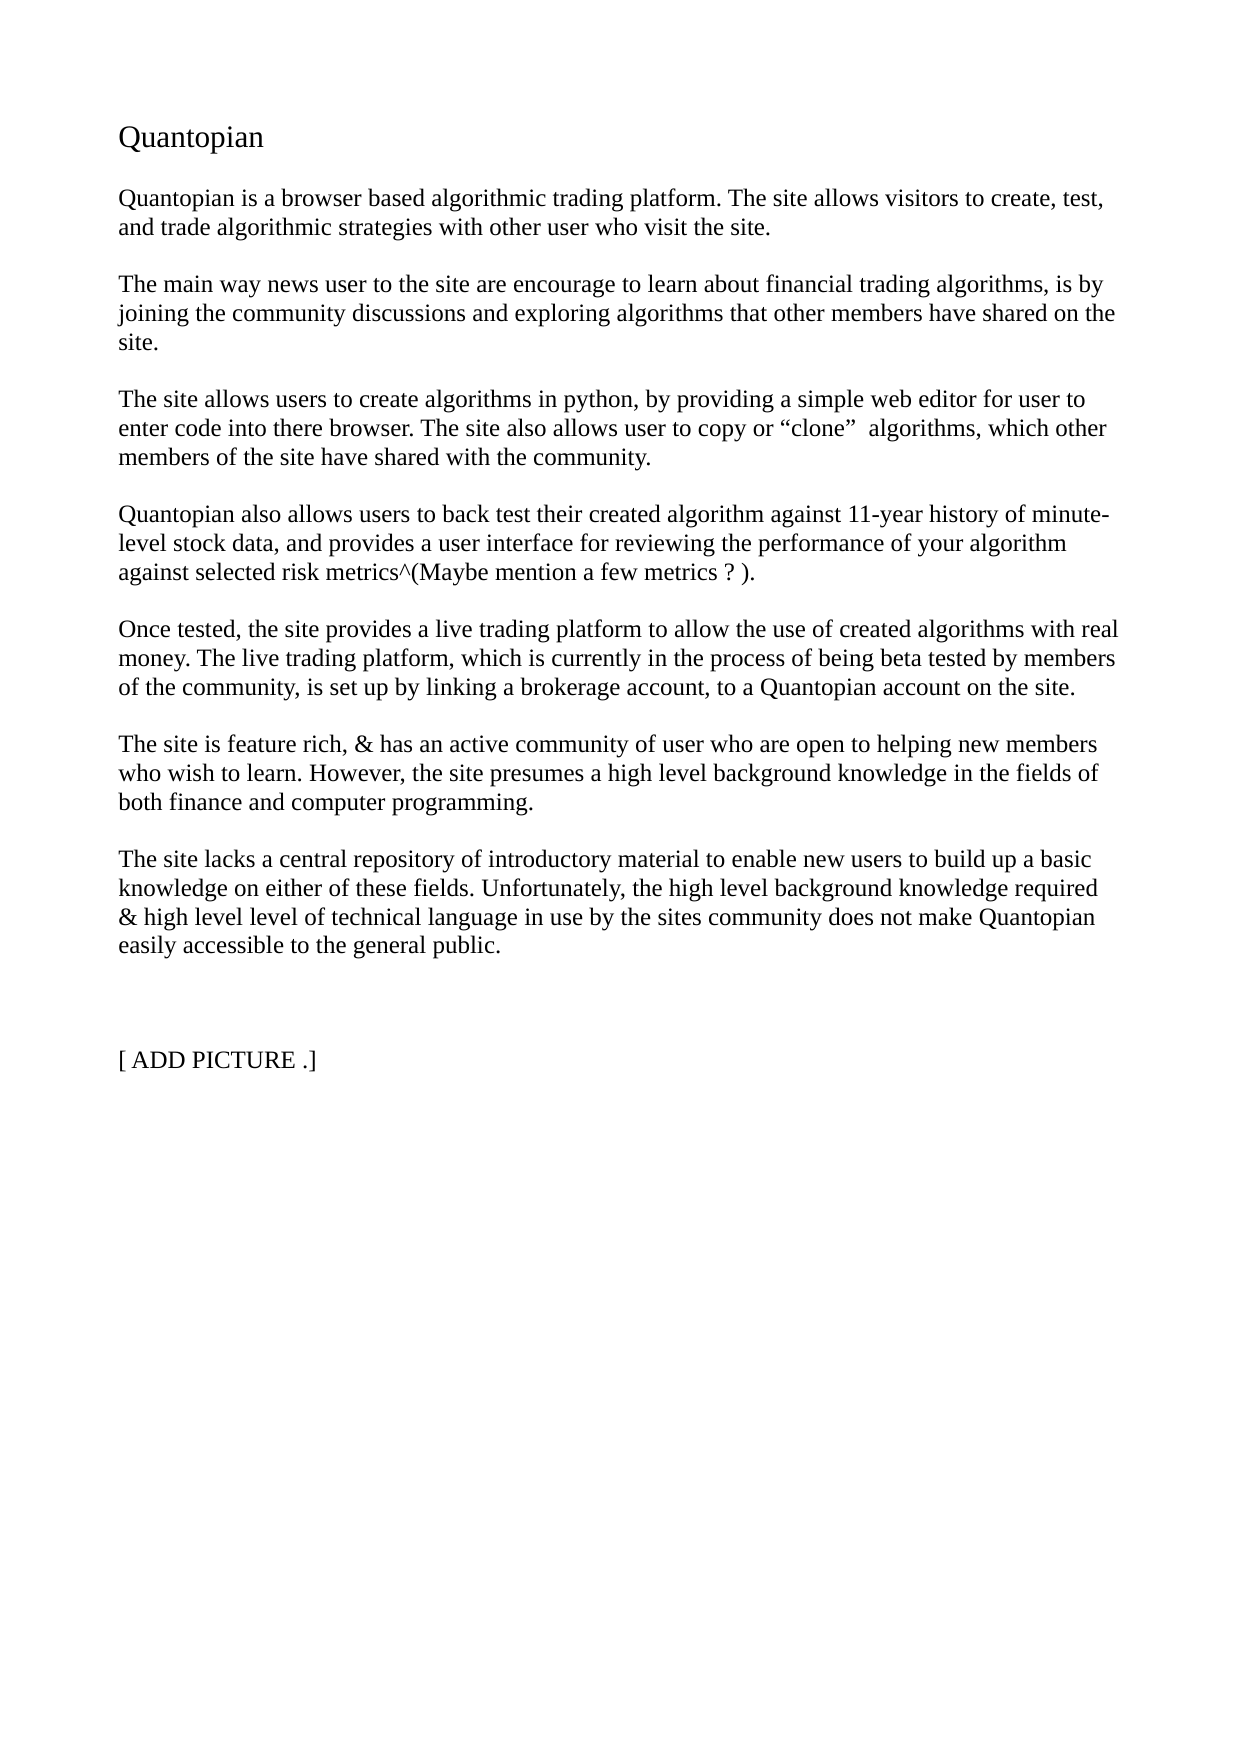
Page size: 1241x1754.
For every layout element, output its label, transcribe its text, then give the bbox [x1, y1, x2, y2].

text Once tested, the site provides a live trading platform to allow the use of created algorithms with real money. The live trading platform, which is currently in the process of being beta tested by members of the community, is set up by linking a brokerage account, to a Quantopian account on the site. The site is feature rich, & has an active community of user who are open to helping new members who wish to learn. However, the site presumes a high level background knowledge in the fields of both finance and computer programming. [118, 614, 1122, 844]
text Quantopian Quantopian is a browser based algorithmic trading platform. The site allows visitors to create, test, and trade algorithmic strategies with other user who visit the site. The main way news user to the site are encourage to learn about financial trading algorithms, is by joining the community discussions and exploring algorithms that other members have shared on the site. The site allows users to create algorithms in python, by providing a simple web editor for user to enter code into there browser. The site also allows user to copy or “clone” algorithms, which other members of the site have shared with the community. Quantopian also allows users to back test their created algorithm against 11-year history of minute-level stock data, and provides a user interface for reviewing the performance of your algorithm against selected risk metrics^(Maybe mention a few metrics ? ). [118, 118, 1122, 585]
text [ ADD PICTURE .] [118, 1045, 1122, 1074]
text The site lacks a central repository of introductory material to enable new users to build up a basic knowledge on either of these fields. Unfortunately, the high level background knowledge required & high level level of technical language in use by the sites community does not make Quantopian easily accessible to the general public. [118, 844, 1122, 1017]
